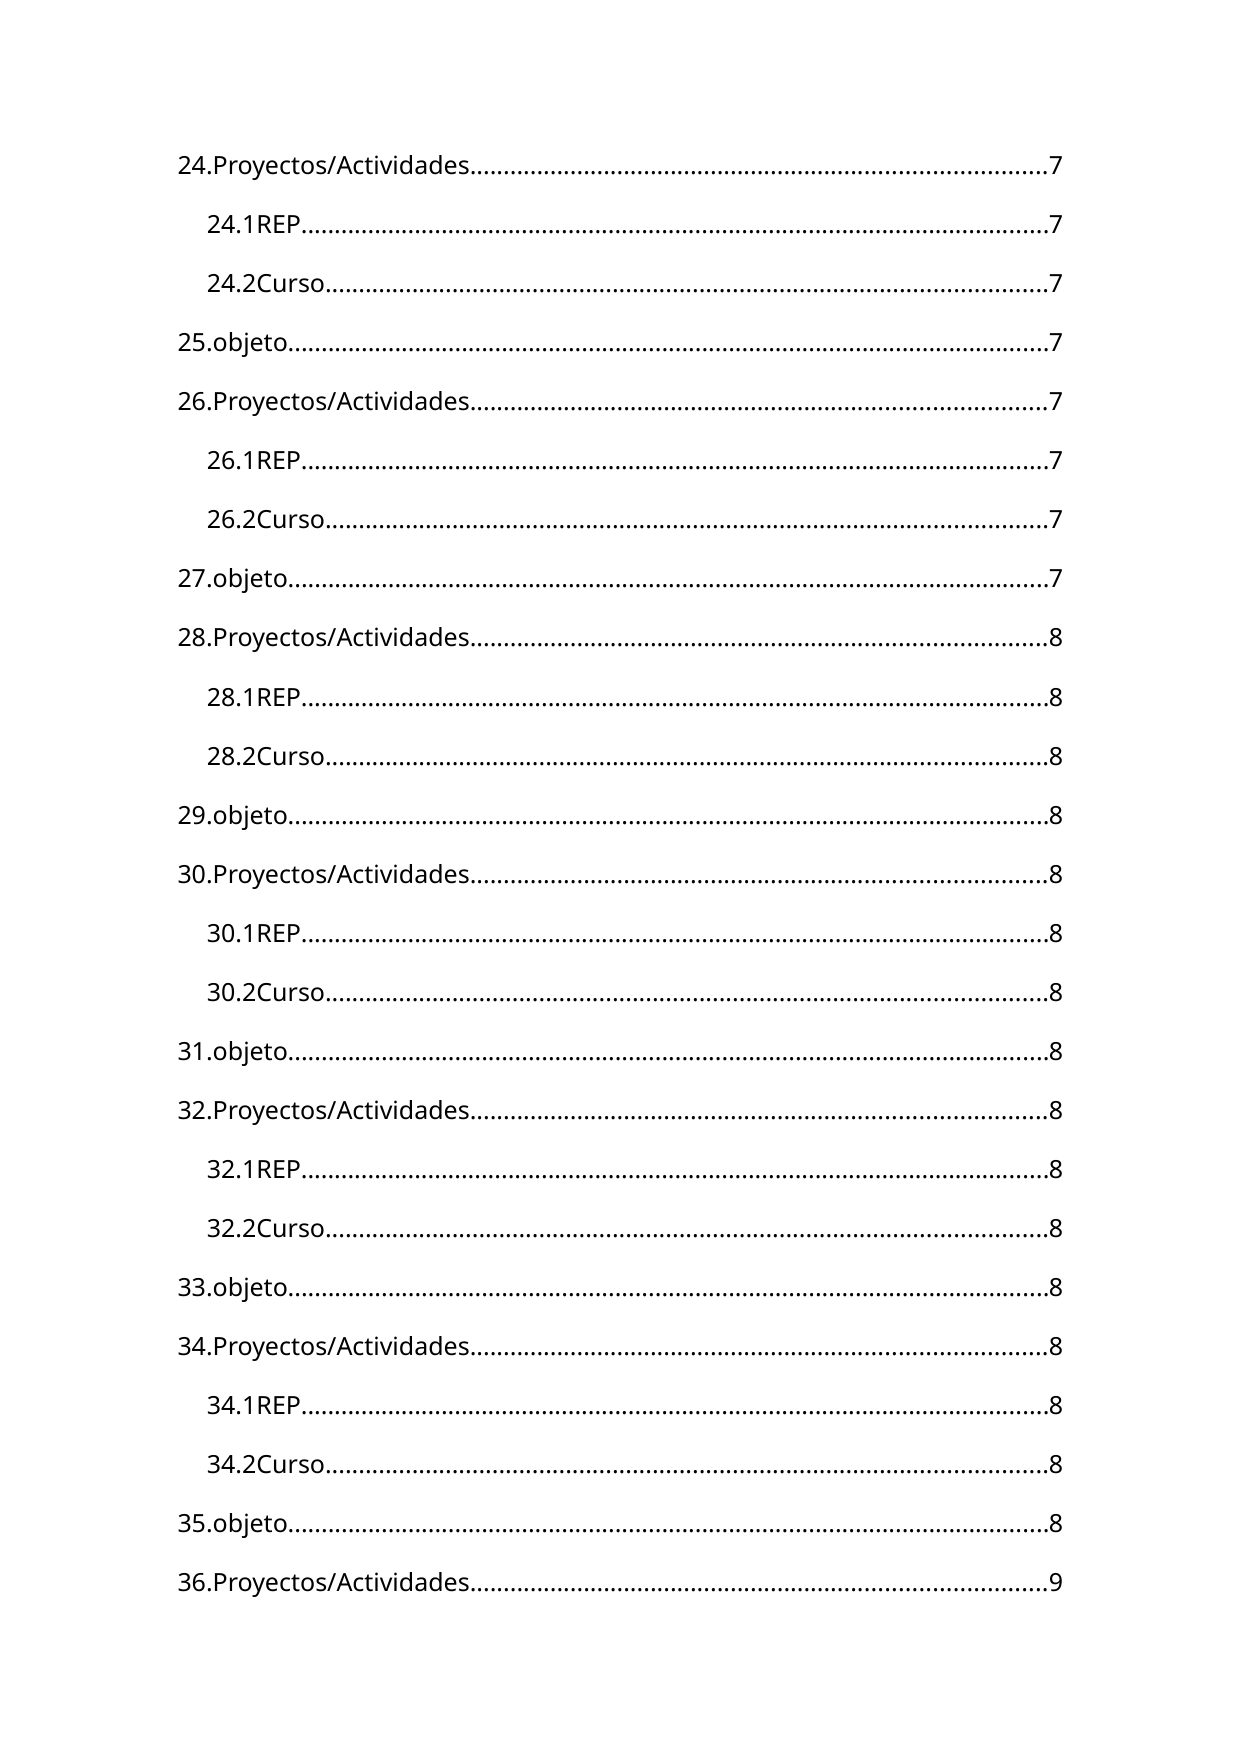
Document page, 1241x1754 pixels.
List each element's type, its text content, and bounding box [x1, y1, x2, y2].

text 28.Proyectos/Actividades 8 [177, 620, 1063, 654]
text 29.objeto 8 [177, 797, 1063, 831]
text 30.2Curso. 8 [207, 974, 1063, 1008]
text 32.Proyectos/Actividades 8 [177, 1093, 1063, 1127]
text 31.objeto 8 [177, 1033, 1063, 1068]
text 24.Proyectos/Actividades 7 [177, 148, 1063, 182]
text 32.2Curso. 8 [207, 1211, 1063, 1245]
text 30.1REP 8 [207, 915, 1063, 949]
text 35.objeto 8 [177, 1506, 1063, 1540]
text 33.objeto 8 [177, 1270, 1063, 1304]
text 34.2Curso. 8 [207, 1447, 1063, 1481]
text 24.2Curso. 7 [207, 266, 1063, 300]
text 25.objeto 7 [177, 325, 1063, 359]
text 24.1REP 7 [207, 207, 1063, 241]
text 30.Proyectos/Actividades 8 [177, 856, 1063, 890]
text 26.1REP 7 [207, 443, 1063, 477]
text 26.Proyectos/Actividades 7 [177, 384, 1063, 418]
text 28.2Curso. 8 [207, 738, 1063, 772]
text 32.1REP 8 [207, 1152, 1063, 1186]
text 27.objeto 7 [177, 561, 1063, 595]
text 28.1REP 8 [207, 679, 1063, 713]
text 26.2Curso. 7 [207, 502, 1063, 536]
text 34.1REP 8 [207, 1388, 1063, 1422]
text 34.Proyectos/Actividades 8 [177, 1329, 1063, 1363]
text 36.Proyectos/Actividades 9 [177, 1565, 1063, 1599]
